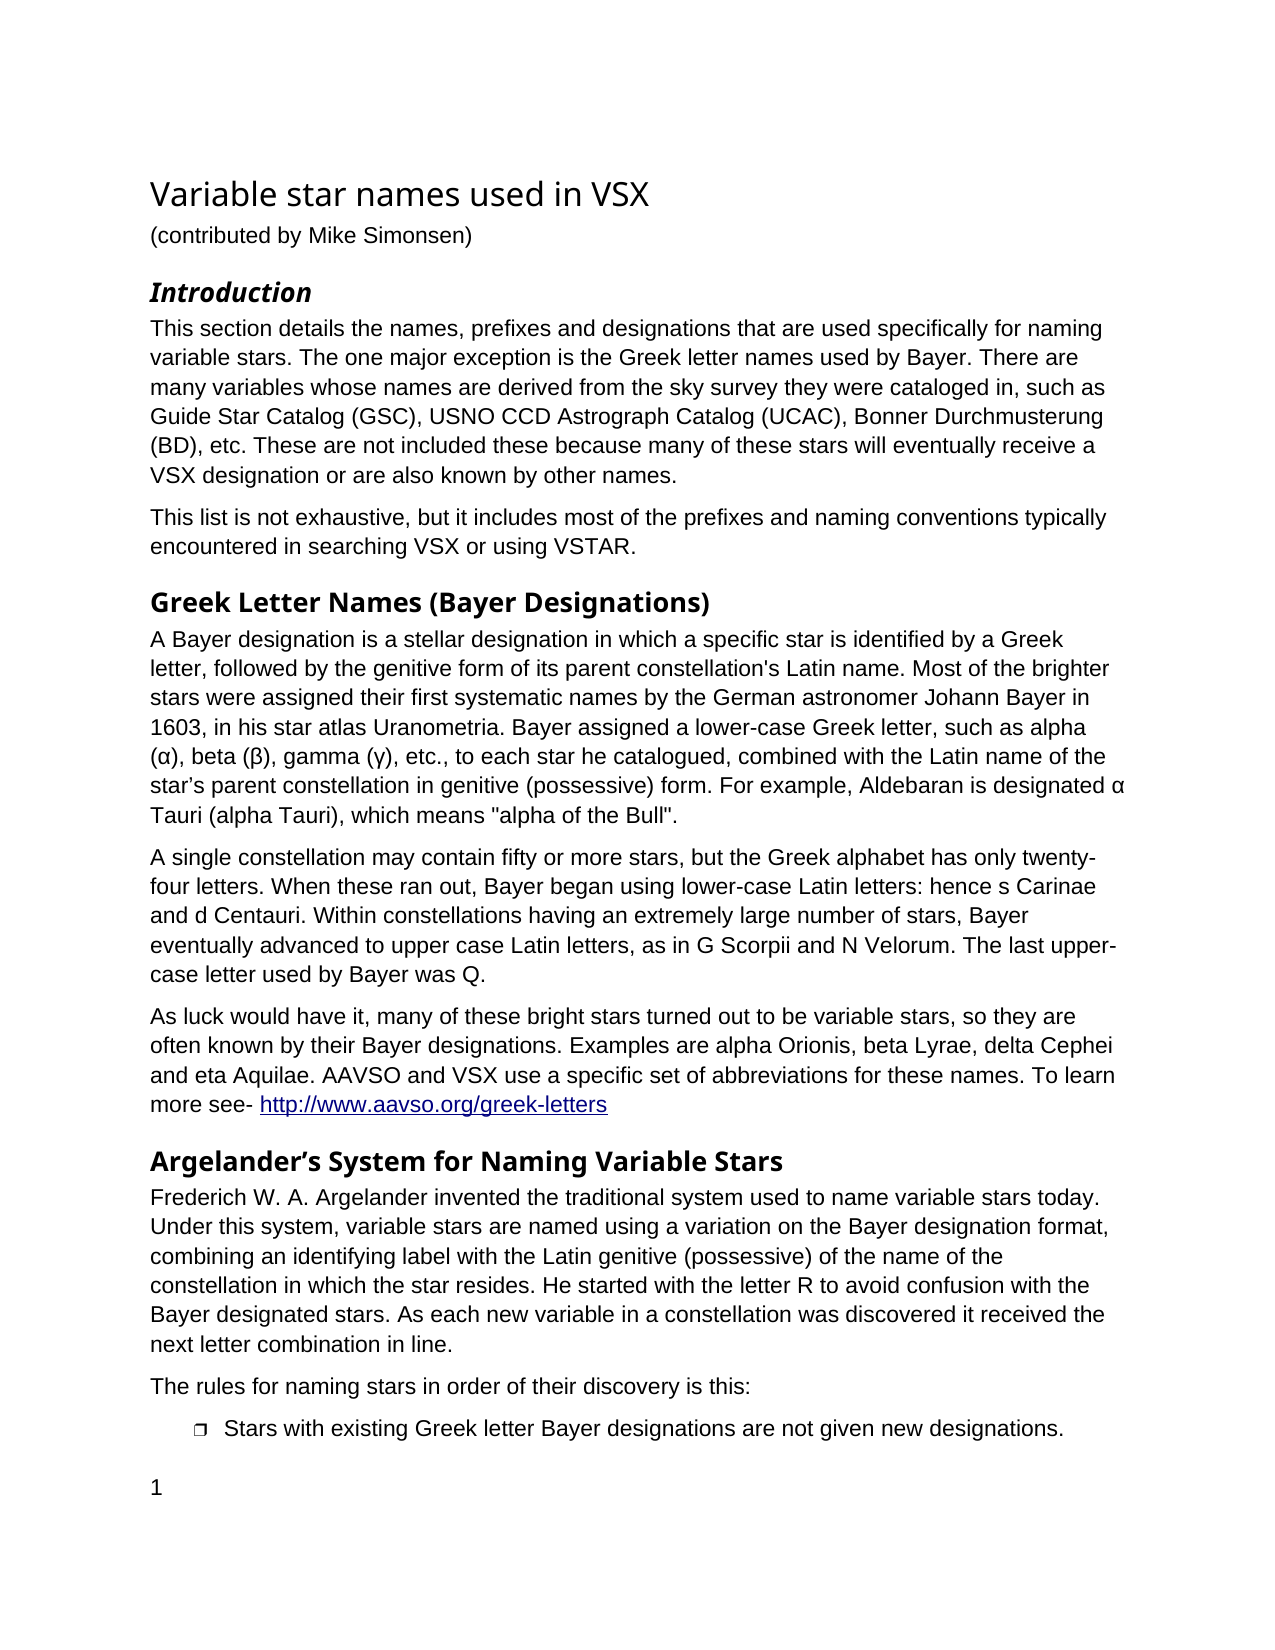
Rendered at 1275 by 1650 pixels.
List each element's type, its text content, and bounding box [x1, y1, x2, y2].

subtitle As luck would have it, many of these bright stars turned out to be variable stars, so they are often known by their Bayer designations. Examples are alpha Orionis, beta Lyrae, delta Cephei and eta Aquilae. AAVSO and VSX use a specific set of abbreviations for these names. To learn more see- http://www.aavso.org/greek-letters [150, 1004, 1125, 1118]
subtitle Greek Letter Names (Bayer Designations) [150, 584, 1125, 621]
subtitle The rules for naming stars in order of their discovery is this: [150, 1373, 1125, 1399]
subtitle A Bayer designation is a stellar designation in which a specific star is identified by a Greek letter, followed by the genitive form of its parent constellation's Latin name. Most of the brighter stars were assigned their first systematic names by the German astronomer Johann Bayer in 1603, in his star atlas Uranometria. Bayer assigned a lower-case Greek letter, such as alpha (α), beta (β), gamma (γ), etc., to each star he catalogued, combined with the Latin name of the star’s parent constellation in genitive (possessive) form. For example, Aldebaran is designated α Tauri (alpha Tauri), which means "alpha of the Bull". [150, 626, 1125, 828]
subtitle Introduction [150, 273, 1125, 310]
subtitle Variable star names used in VSX [150, 171, 1125, 216]
subtitle Stars with existing Greek letter Bayer designations are not given new designations. [194, 1415, 1125, 1441]
subtitle This list is not exhaustive, but it includes most of the prefixes and naming conventions typically encountered in searching VSX or using VSTAR. [150, 504, 1125, 559]
subtitle Argelander’s System for Naming Variable Stars [150, 1142, 1125, 1179]
subtitle (contributed by Mike Simonsen) [150, 223, 1125, 249]
subtitle Frederich W. A. Argelander invented the traditional system used to name variable stars today. Under this system, variable stars are named using a variation on the Bayer designation format, combining an identifying label with the Latin genitive (possessive) of the name of the constellation in which the star resides. He started with the letter R to avoid confusion with the Bayer designated stars. As each new variable in a constellation was discovered it received the next letter combination in line. [150, 1184, 1125, 1357]
subtitle A single constellation may contain fifty or more stars, but the Greek alphabet has only twenty-four letters. When these ran out, Bayer began using lower-case Latin letters: hence s Carinae and d Centauri. Within constellations having an extremely large number of stars, Bayer eventually advanced to upper case Latin letters, as in G Scorpii and N Velorum. The last upper-case letter used by Bayer was Q. [150, 844, 1125, 988]
subtitle This section details the names, prefixes and designations that are used specifically for naming variable stars. The one major exception is the Greek letter names used by Bayer. There are many variables whose names are derived from the sky survey they were cataloged in, such as Guide Star Catalog (GSC), USNO CCD Astrograph Catalog (UCAC), Bonner Durchmusterung (BD), etc. These are not included these because many of these stars will eventually receive a VSX designation or are also known by other names. [150, 316, 1125, 488]
